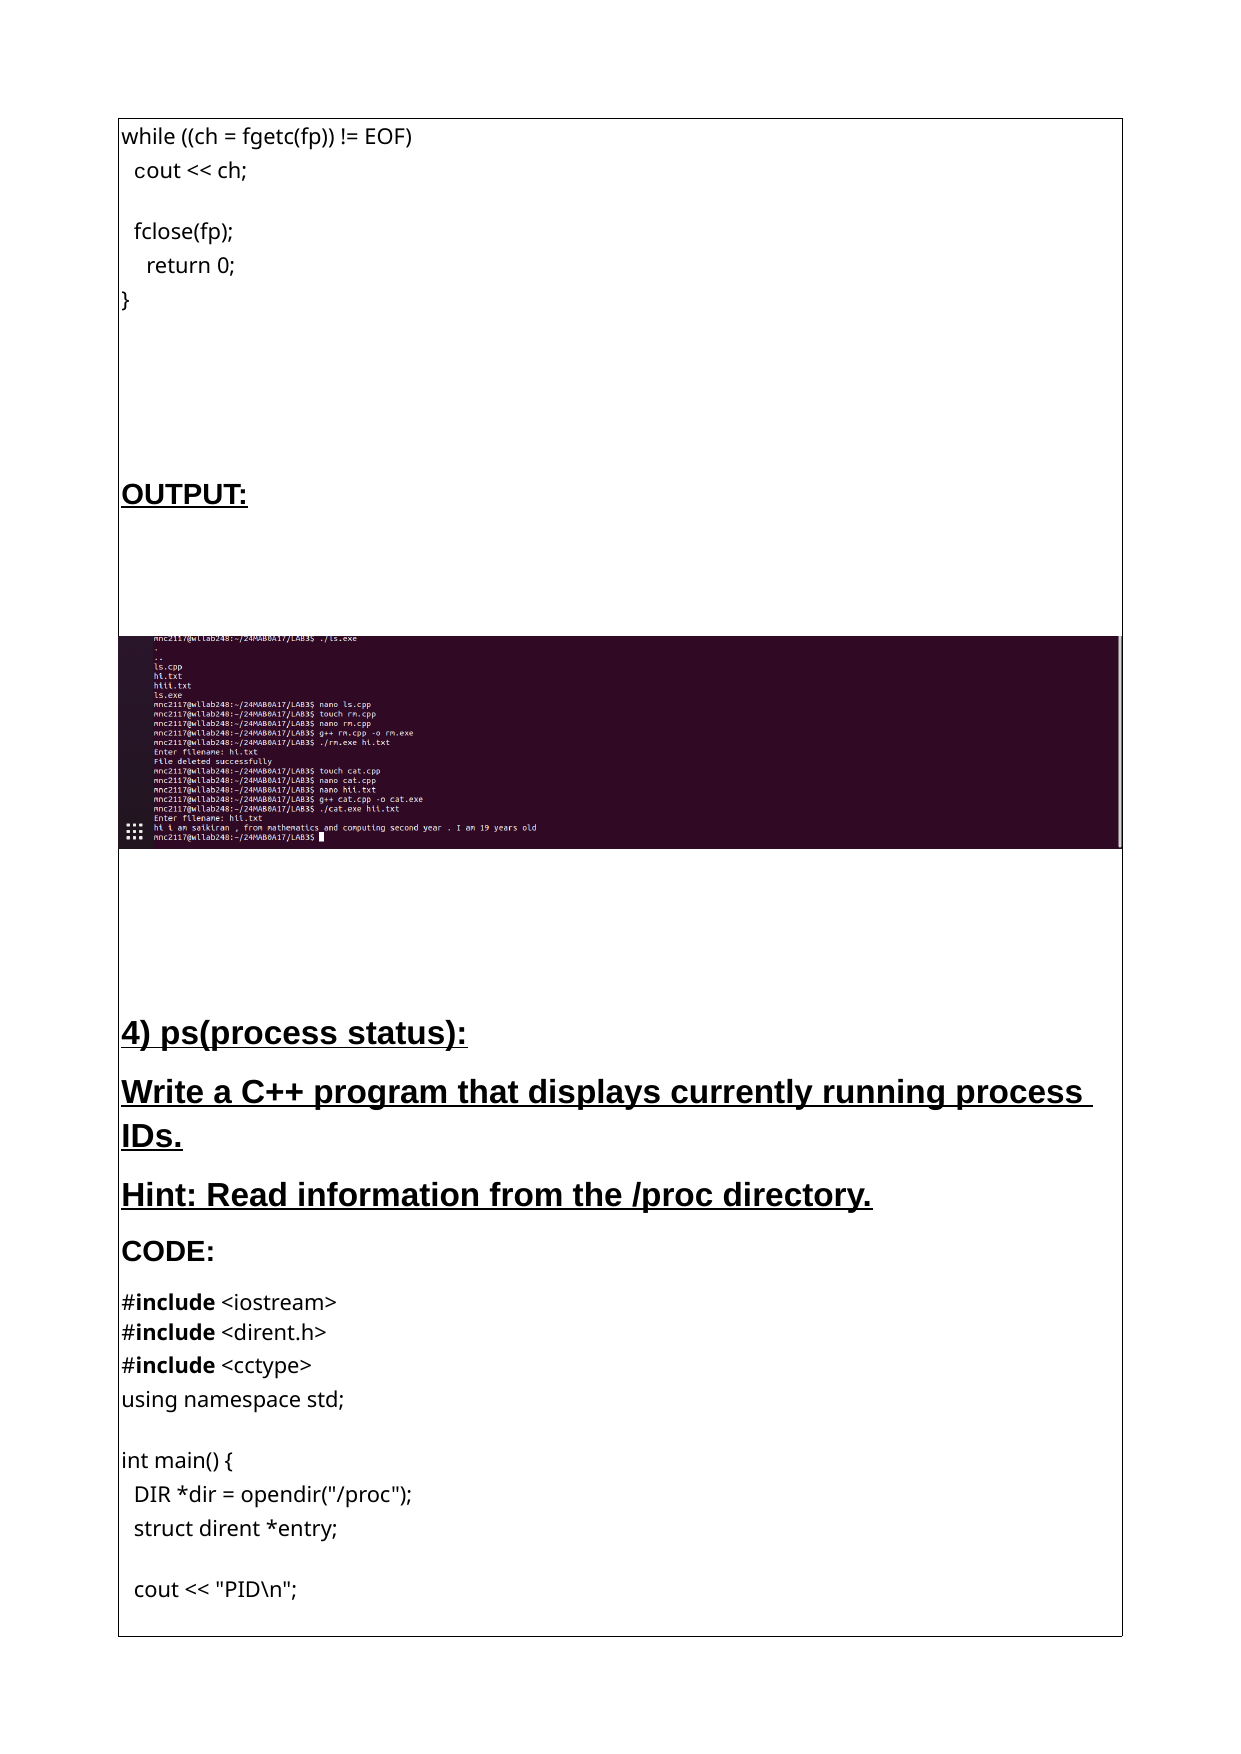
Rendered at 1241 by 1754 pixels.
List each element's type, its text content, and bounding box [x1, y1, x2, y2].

text } [121, 284, 1119, 314]
text DIR *dir = opendir("/proc"); [121, 1479, 1119, 1509]
text while ((ch = fgetc(fp)) != EOF) [121, 121, 1119, 151]
text fclose(fp); [121, 216, 1119, 246]
text cout << "PID\n"; [121, 1574, 1119, 1604]
text return 0; [121, 250, 1119, 280]
text Write a C++ program that displays currently running process IDs. [121, 1072, 1119, 1154]
text cout << ch; [121, 155, 1119, 185]
text #include <iostream> [121, 1287, 1119, 1317]
text OUTPUT: [121, 477, 1119, 511]
text using namespace std; [121, 1384, 1119, 1414]
text CODE: [121, 1234, 1119, 1267]
text 4) ps(process status): [121, 1013, 1119, 1052]
text struct dirent *entry; [121, 1513, 1119, 1543]
text #include <dirent.h> [121, 1317, 1119, 1346]
text int main() { [121, 1445, 1119, 1475]
picture [118, 636, 1123, 849]
text Hint: Read information from the /proc directory. [121, 1175, 1119, 1213]
text #include <cctype> [121, 1351, 1119, 1380]
